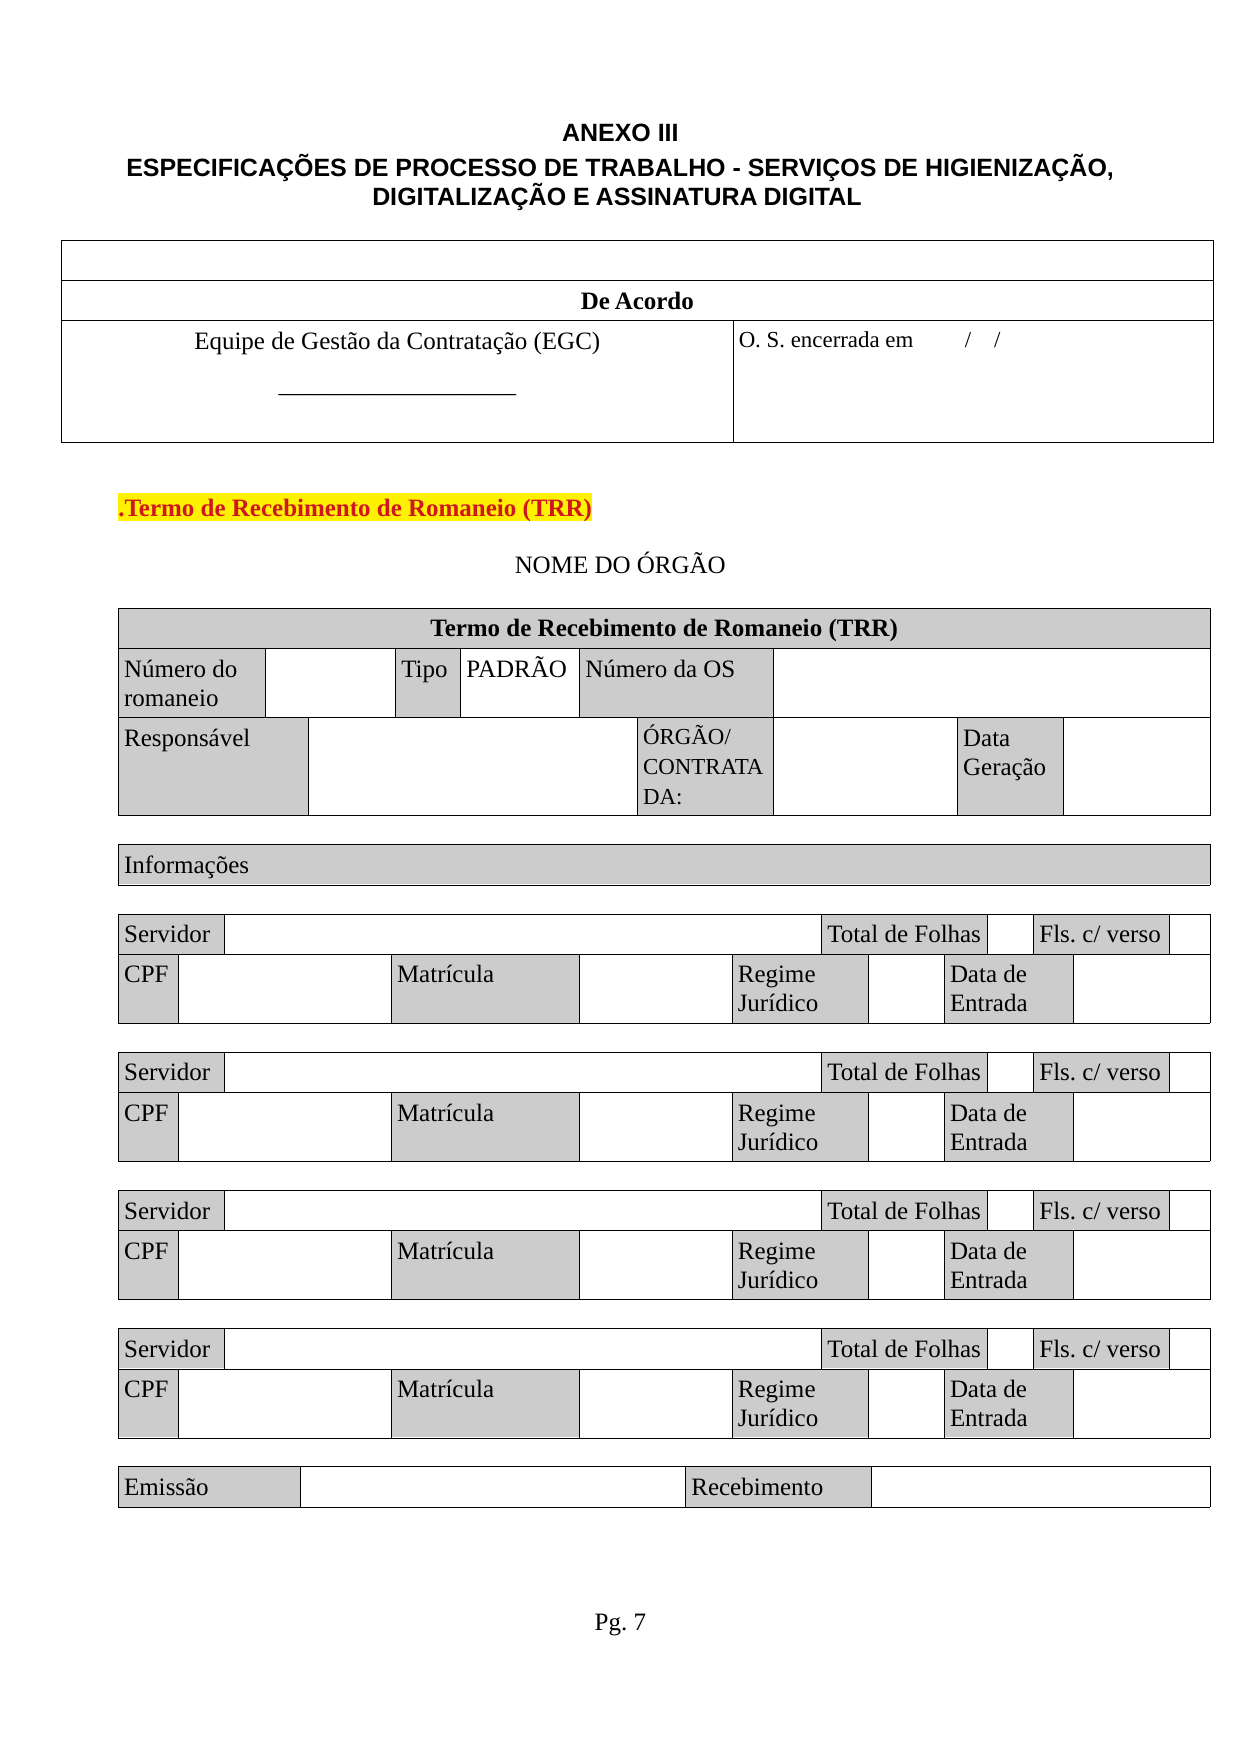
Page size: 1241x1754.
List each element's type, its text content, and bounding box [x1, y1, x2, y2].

table_header [225, 1329, 821, 1368]
table_cell [869, 1231, 944, 1299]
table_cell Matrícula [392, 1093, 579, 1161]
table_cell Regime Jurídico [733, 1231, 868, 1299]
table_header [301, 1467, 685, 1507]
table_cell Data de Entrada [945, 1093, 1073, 1161]
table_header [225, 1191, 821, 1230]
table_header [1170, 1053, 1210, 1092]
table_cell [1074, 955, 1210, 1023]
table_header Total de Folhas [822, 1053, 987, 1092]
table_cell [1074, 1370, 1210, 1437]
table_cell [266, 649, 395, 717]
table_cell [179, 955, 391, 1023]
table_cell [774, 649, 1210, 717]
table_cell Regime Jurídico [733, 1093, 868, 1161]
table_cell [869, 955, 944, 1023]
table_cell [179, 1231, 391, 1299]
table_header Servidor [119, 1329, 224, 1368]
table_cell CPF [119, 1370, 178, 1437]
table_cell CPF [119, 1231, 178, 1299]
table_cell [179, 1370, 391, 1437]
table_header Servidor [119, 1053, 224, 1092]
table_header Emissão [119, 1467, 300, 1507]
table_cell Data Geração [958, 718, 1063, 815]
table_cell [869, 1093, 944, 1161]
table_header [988, 1329, 1033, 1368]
table_cell Regime Jurídico [733, 1370, 868, 1437]
table_cell Equipe de Gestão da Contratação (EGC) ___________________ [62, 321, 733, 442]
table_cell Data de Entrada [945, 1231, 1073, 1299]
table_cell [580, 955, 732, 1023]
table_cell Matrícula [392, 955, 579, 1023]
table_header [1170, 915, 1210, 954]
table_cell [1074, 1093, 1210, 1161]
table_cell Matrícula [392, 1370, 579, 1437]
table_cell [580, 1231, 732, 1299]
table_header [988, 1191, 1033, 1230]
table_cell Número da OS [580, 649, 773, 717]
table_header [988, 1053, 1033, 1092]
table_cell Tipo [396, 649, 460, 717]
table_cell [580, 1370, 732, 1437]
table_cell [179, 1093, 391, 1161]
table_cell [1064, 718, 1210, 815]
table_header [988, 915, 1033, 954]
table_cell [1074, 1231, 1210, 1299]
table_header [1170, 1191, 1210, 1230]
table_cell [869, 1370, 944, 1437]
table_cell Data de Entrada [945, 1370, 1073, 1437]
table_cell De Acordo [62, 281, 1213, 320]
table_cell O. S. encerrada em / / [734, 321, 1213, 442]
table_cell [309, 718, 637, 815]
table_header [225, 1053, 821, 1092]
table_cell [580, 1093, 732, 1161]
table_cell CPF [119, 1093, 178, 1161]
table_header Recebimento [686, 1467, 871, 1507]
table_cell Responsável [119, 718, 308, 815]
table_cell [774, 718, 957, 815]
table_cell Matrícula [392, 1231, 579, 1299]
table_header [225, 915, 821, 954]
table_header Fls. c/ verso [1034, 1329, 1169, 1368]
table_header Fls. c/ verso [1034, 915, 1169, 954]
table_cell CPF [119, 955, 178, 1023]
table_header Fls. c/ verso [1034, 1191, 1169, 1230]
table_cell PADRÃO [461, 649, 579, 717]
table_header Total de Folhas [822, 915, 987, 954]
table_cell [62, 241, 1213, 280]
text .Termo de Recebimento de Romaneio (TRR) [118, 493, 1122, 521]
table_cell Número do romaneio [119, 649, 265, 717]
table_header Total de Folhas [822, 1329, 987, 1368]
table_header [872, 1467, 1210, 1507]
table_header Termo de Recebimento de Romaneio (TRR) [119, 609, 1210, 648]
text NOME DO ÓRGÃO [118, 550, 1122, 579]
table_header Informações [119, 845, 1210, 884]
table_cell Data de Entrada [945, 955, 1073, 1023]
table_header Servidor [119, 915, 224, 954]
table_header Servidor [119, 1191, 224, 1230]
table_cell Regime Jurídico [733, 955, 868, 1023]
table_header Fls. c/ verso [1034, 1053, 1169, 1092]
table_header [1170, 1329, 1210, 1368]
table_header Total de Folhas [822, 1191, 987, 1230]
table_cell ÓRGÃO/CONTRATADA: [638, 718, 773, 815]
